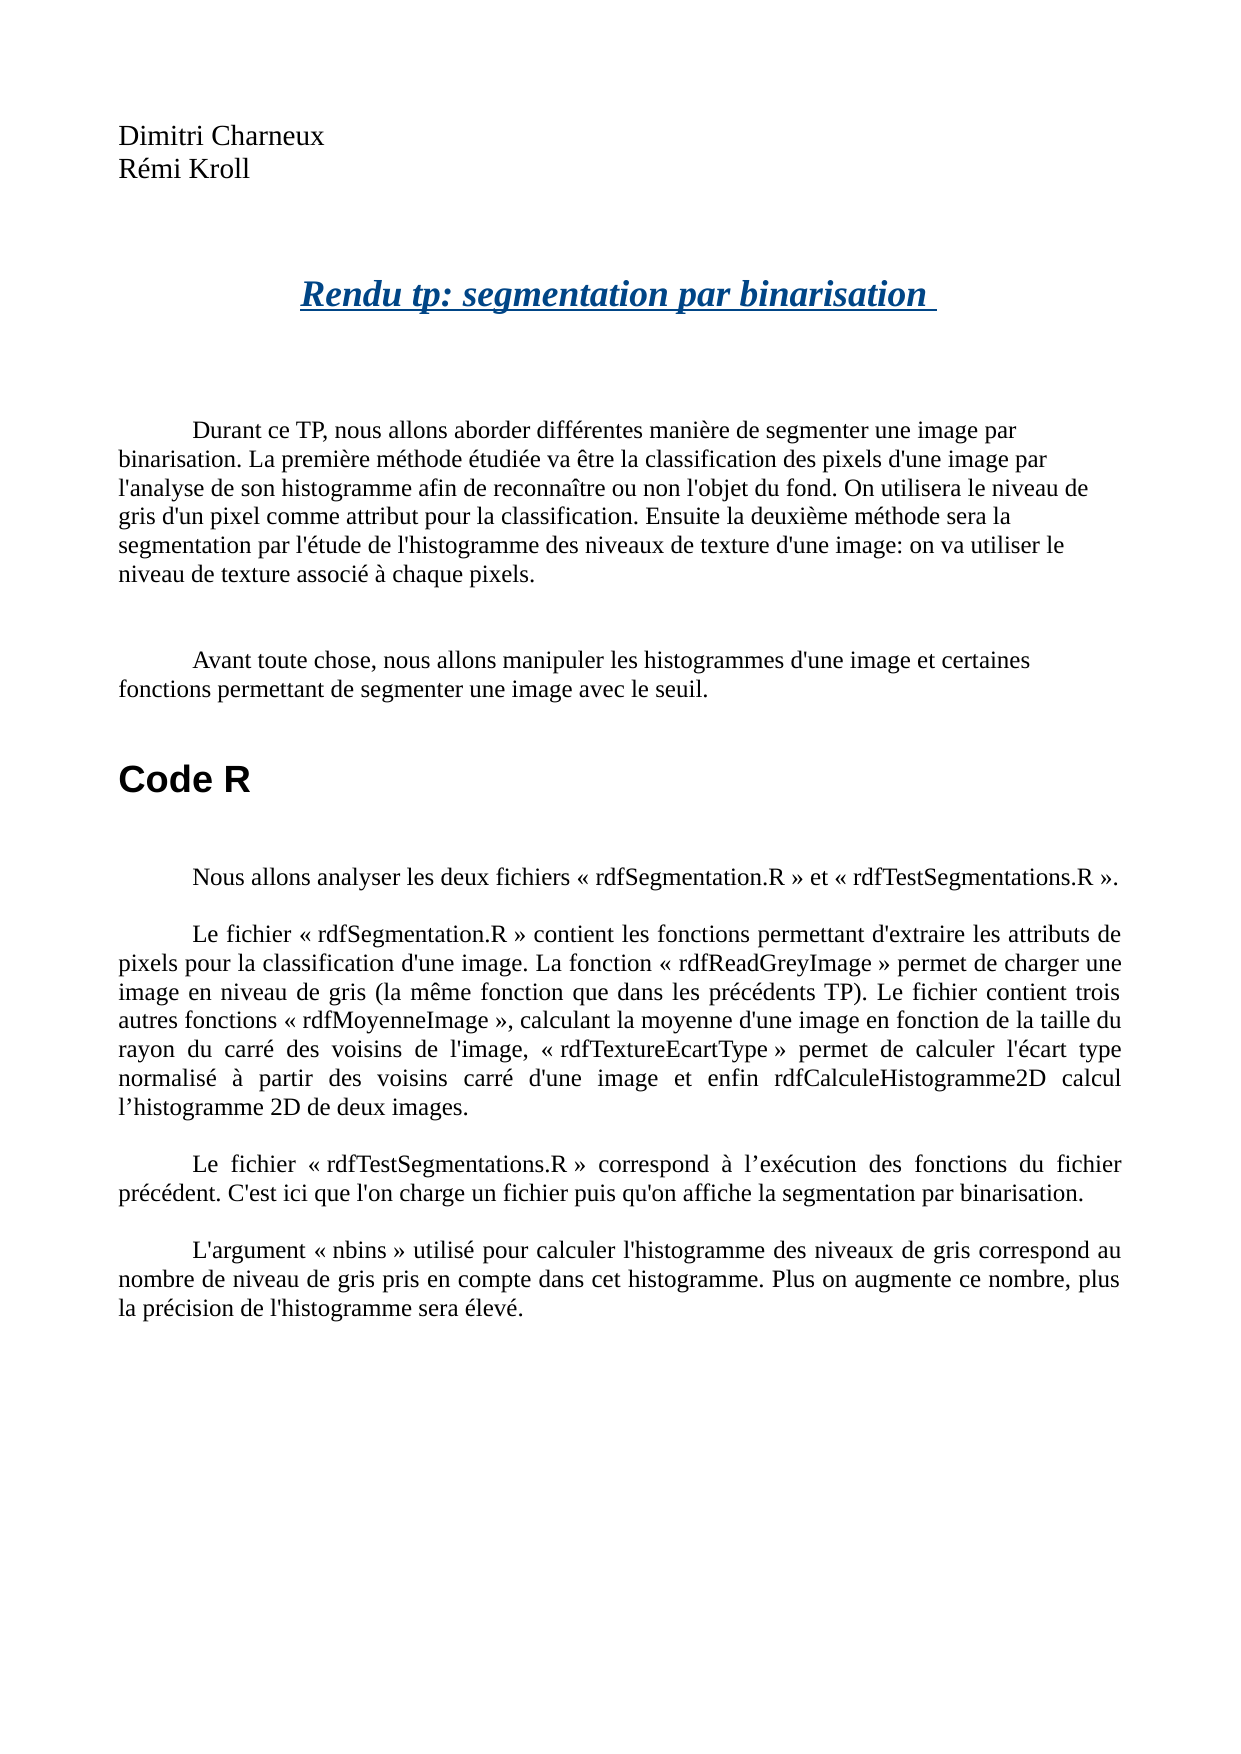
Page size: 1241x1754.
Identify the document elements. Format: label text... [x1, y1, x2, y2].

text Rémi Kroll [118, 152, 1122, 185]
text L'argument « nbins » utilisé pour calculer l'histogramme des niveaux de gris correspond au nombre de niveau de gris pris en compte dans cet histogramme. Plus on augmente ce nombre, plus la précision de l'histogramme sera élevé. [118, 1235, 1122, 1322]
text Durant ce TP, nous allons aborder différentes manière de segmenter une image par binarisation. La première méthode étudiée va être la classification des pixels d'une image par l'analyse de son histogramme afin de reconnaître ou non l'objet du fond. On utilisera le niveau de gris d'un pixel comme attribut pour la classification. Ensuite la deuxième méthode sera la segmentation par l'étude de l'histogramme des niveaux de texture d'une image: on va utiliser le niveau de texture associé à chaque pixels. [118, 415, 1122, 588]
subtitle Code R [118, 756, 1122, 800]
text Avant toute chose, nous allons manipuler les histogrammes d'une image et certaines fonctions permettant de segmenter une image avec le seuil. [118, 645, 1122, 703]
text Nous allons analyser les deux fichiers « rdfSegmentation.R » et « rdfTestSegmentations.R ». [118, 862, 1122, 890]
text Le fichier « rdfTestSegmentations.R » correspond à l’exécution des fonctions du fichier précédent. C'est ici que l'on charge un fichier puis qu'on affiche la segmentation par binarisation. [118, 1149, 1122, 1207]
text Rendu tp: segmentation par binarisation [118, 271, 1122, 314]
text Dimitri Charneux [118, 118, 1122, 152]
text Le fichier « rdfSegmentation.R » contient les fonctions permettant d'extraire les attributs de pixels pour la classification d'une image. La fonction « rdfReadGreyImage » permet de charger une image en niveau de gris (la même fonction que dans les précédents TP). Le fichier contient trois autres fonctions « rdfMoyenneImage », calculant la moyenne d'une image en fonction de la taille du rayon du carré des voisins de l'image, « rdfTextureEcartType » permet de calculer l'écart type normalisé à partir des voisins carré d'une image et enfin rdfCalculeHistogramme2D calcul l’histogramme 2D de deux images. [118, 919, 1122, 1120]
